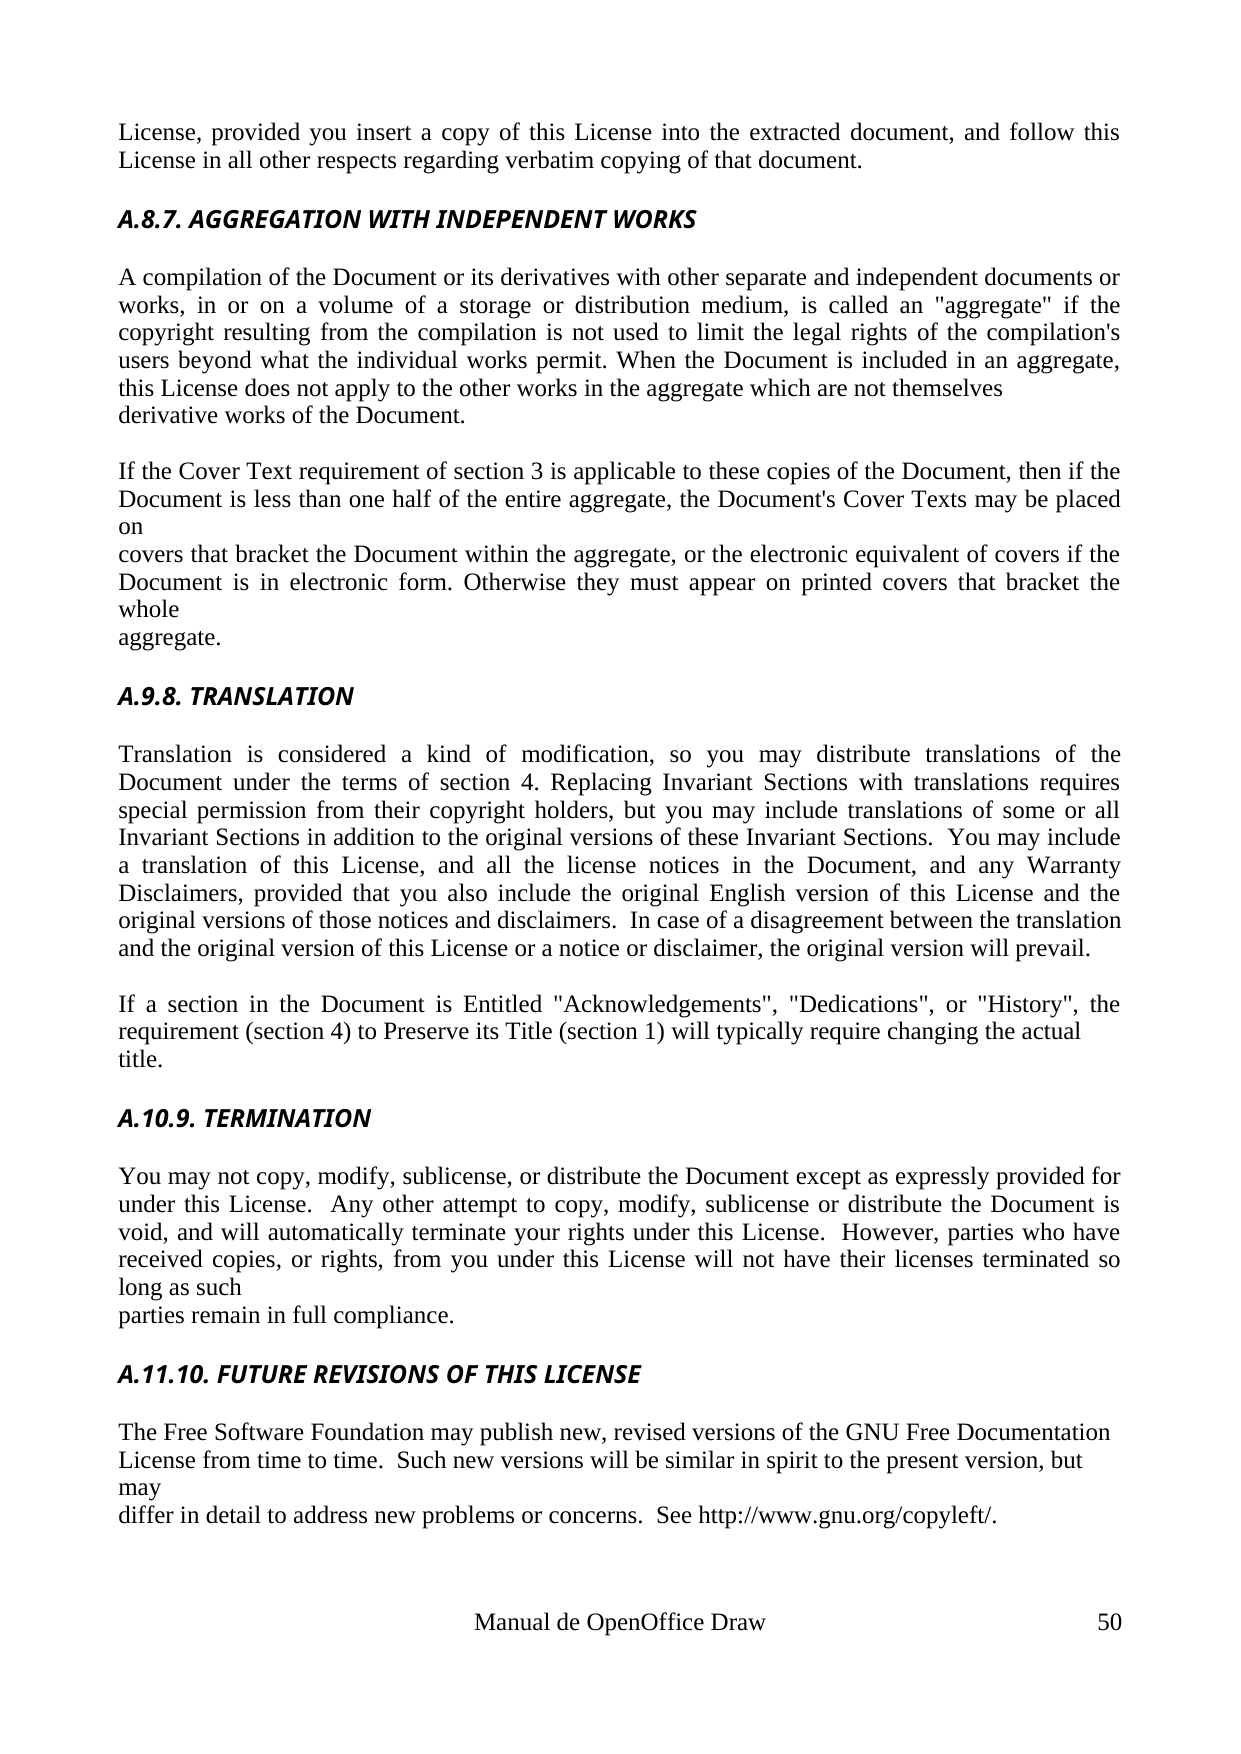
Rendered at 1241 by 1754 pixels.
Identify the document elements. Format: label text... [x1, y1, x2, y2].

text A.9.8. TRANSLATION [118, 679, 1122, 713]
text parties remain in full compliance. [118, 1301, 1122, 1329]
text A.8.7. AGGREGATION WITH INDEPENDENT WORKS [118, 201, 1122, 235]
text A.10.9. TERMINATION [118, 1101, 1122, 1135]
text License, provided you insert a copy of this License into the extracted document, and follow this License in all other respects regarding verbatim copying of that document. [118, 118, 1122, 173]
text covers that bracket the Document within the aggregate, or the electronic equivalent of covers if the Document is in electronic form. Otherwise they must appear on printed covers that bracket the whole [118, 540, 1122, 623]
text You may not copy, modify, sublicense, or distribute the Document except as expressly provided for under this License. Any other attempt to copy, modify, sublicense or distribute the Document is void, and will automatically terminate your rights under this License. However, parties who have received copies, or rights, from you under this License will not have their licenses terminated so long as such [118, 1162, 1122, 1301]
text Translation is considered a kind of modification, so you may distribute translations of the Document under the terms of section 4. Replacing Invariant Sections with translations requires special permission from their copyright holders, but you may include translations of some or all Invariant Sections in addition to the original versions of these Invariant Sections. You may include a translation of this License, and all the license notices in the Document, and any Warranty Disclaimers, provided that you also include the original English version of this License and the original versions of those notices and disclaimers. In case of a disagreement between the translation and the original version of this License or a notice or disclaimer, the original version will prevail. [118, 740, 1122, 962]
text derivative works of the Document. [118, 402, 1122, 429]
text differ in detail to address new problems or concerns. See http://www.gnu.org/copyleft/. [118, 1501, 1122, 1529]
text A.11.10. FUTURE REVISIONS OF THIS LICENSE [118, 1356, 1122, 1390]
text If the Cover Text requirement of section 3 is applicable to these copies of the Document, then if the Document is less than one half of the entire aggregate, the Document's Cover Texts may be placed on [118, 457, 1122, 540]
text The Free Software Foundation may publish new, revised versions of the GNU Free Documentation License from time to time. Such new versions will be similar in spirit to the present version, but may [118, 1418, 1122, 1501]
text aggregate. [118, 623, 1122, 651]
text If a section in the Document is Entitled "Acknowledgements", "Dedications", or "History", the requirement (section 4) to Preserve its Title (section 1) will typically require changing the actual [118, 990, 1122, 1045]
text title. [118, 1045, 1122, 1073]
text A compilation of the Document or its derivatives with other separate and independent documents or works, in or on a volume of a storage or distribution medium, is called an "aggregate" if the copyright resulting from the compilation is not used to limit the legal rights of the compilation's users beyond what the individual works permit. When the Document is included in an aggregate, this License does not apply to the other works in the aggregate which are not themselves [118, 263, 1122, 402]
